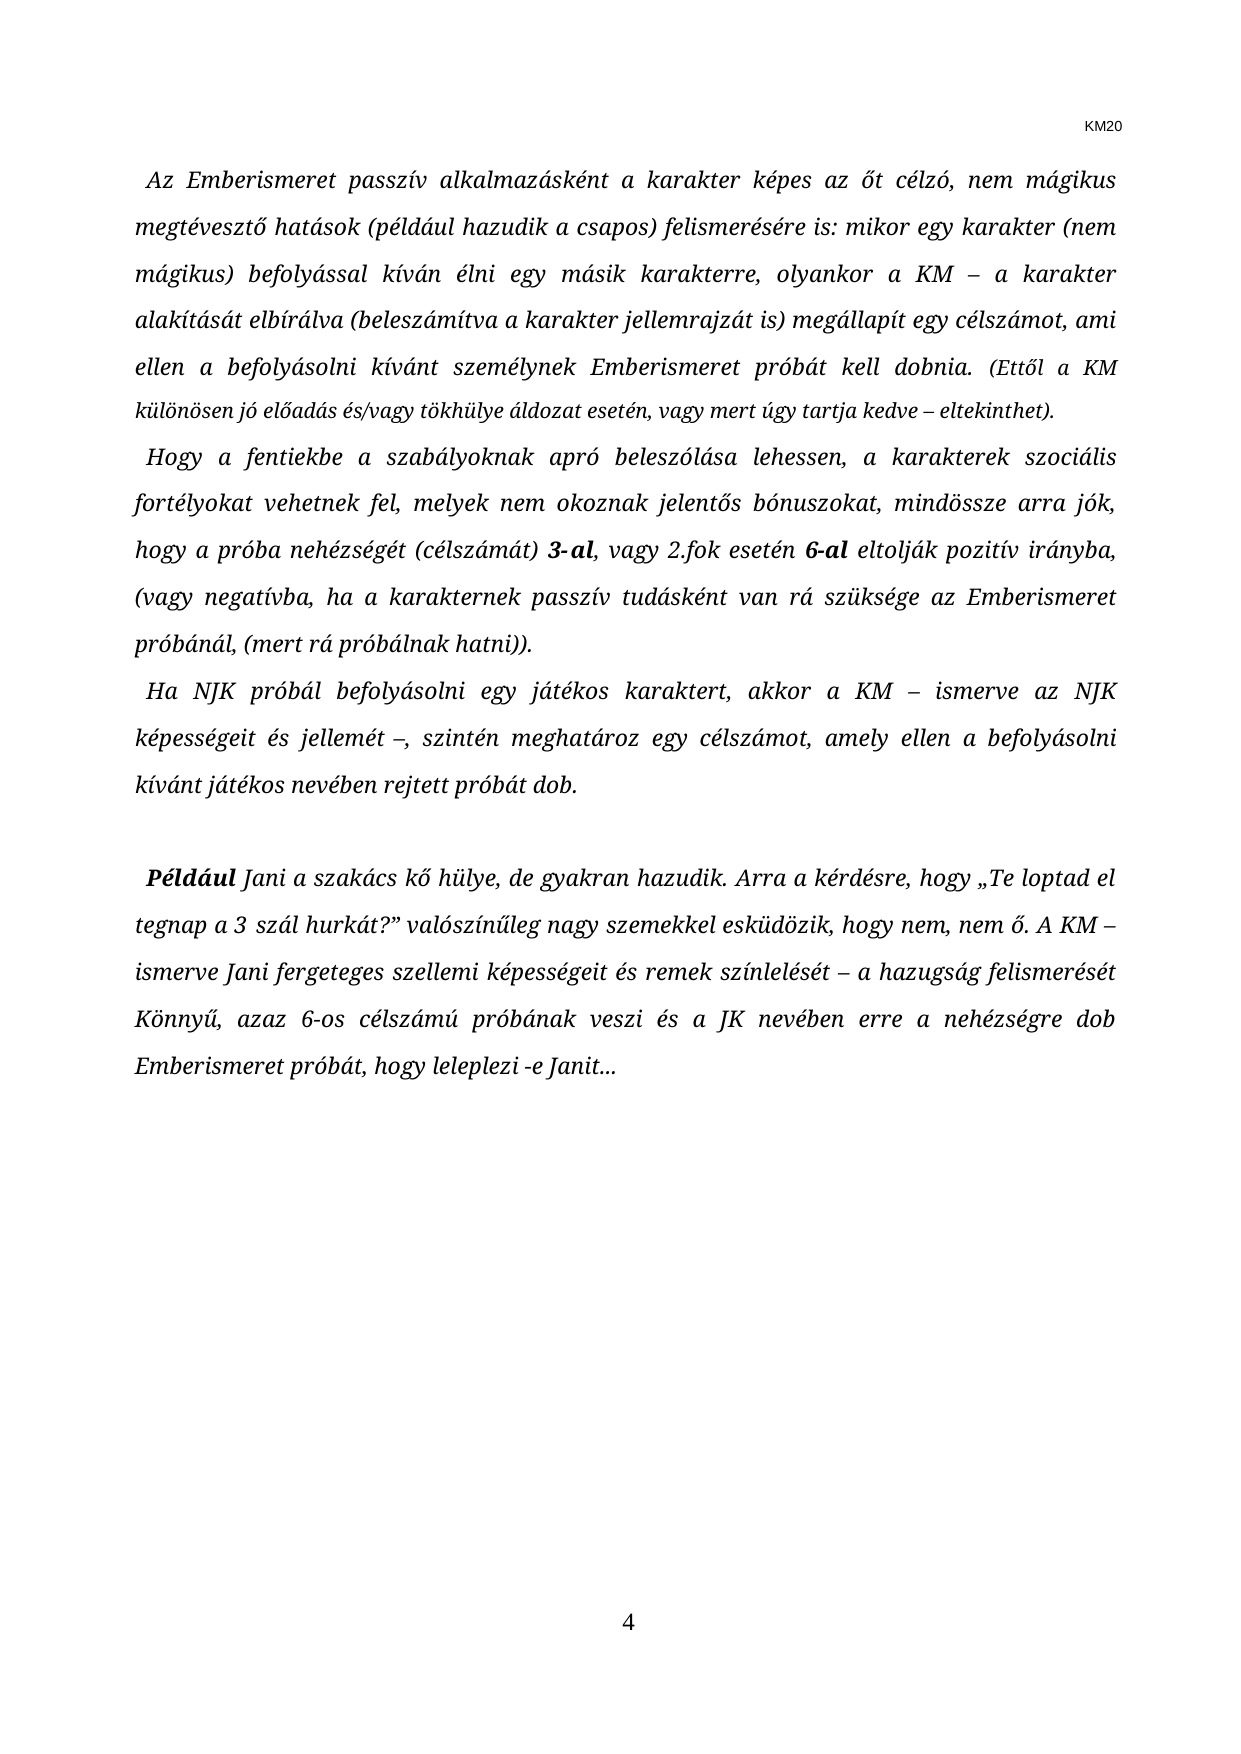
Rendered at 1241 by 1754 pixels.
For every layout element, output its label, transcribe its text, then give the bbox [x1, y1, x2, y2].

text Például Jani a szakács kő hülye, de gyakran hazudik. Arra a kérdésre, hogy „Te loptad el tegnap a 3 szál hurkát?” valószínűleg nagy szemekkel esküdözik, hogy nem, nem ő. A KM – ismerve Jani fergeteges szellemi képességeit és remek színlelését – a hazugság felismerését Könnyű, azaz 6-os célszámú próbának veszi és a JK nevében erre a nehézségre dob Emberismeret próbát, hogy leleplezi -e Janit... [134, 862, 1120, 1081]
text Ha NJK próbál befolyásolni egy játékos karaktert, akkor a KM – ismerve az NJK képességeit és jellemét –, szintén meghatároz egy célszámot, amely ellen a befolyásolni kívánt játékos nevében rejtett próbát dob. [134, 675, 1120, 800]
text Az Emberismeret passzív alkalmazásként a karakter képes az őt célzó, nem mágikus megtévesztő hatások (például hazudik a csapos) felismerésére is: mikor egy karakter (nem mágikus) befolyással kíván élni egy másik karakterre, olyankor a KM – a karakter alakítását elbírálva (beleszámítva a karakter jellemrajzát is) megállapít egy célszámot, ami ellen a befolyásolni kívánt személynek Emberismeret próbát kell dobnia. (Ettől a KM különösen jó előadás és/vagy tökhülye áldozat esetén, vagy mert úgy tartja kedve – eltekinthet). [134, 164, 1120, 425]
text Hogy a fentiekbe a szabályoknak apró beleszólása lehessen, a karakterek szociális fortélyokat vehetnek fel, melyek nem okoznak jelentős bónuszokat, mindössze arra jók, hogy a próba nehézségét (célszámát) 3‑al, vagy 2.fok esetén 6-al eltolják pozitív irányba, (vagy negatívba, ha a karakternek passzív tudásként van rá szüksége az Emberismeret próbánál, (mert rá próbálnak hatni)). [134, 441, 1120, 659]
